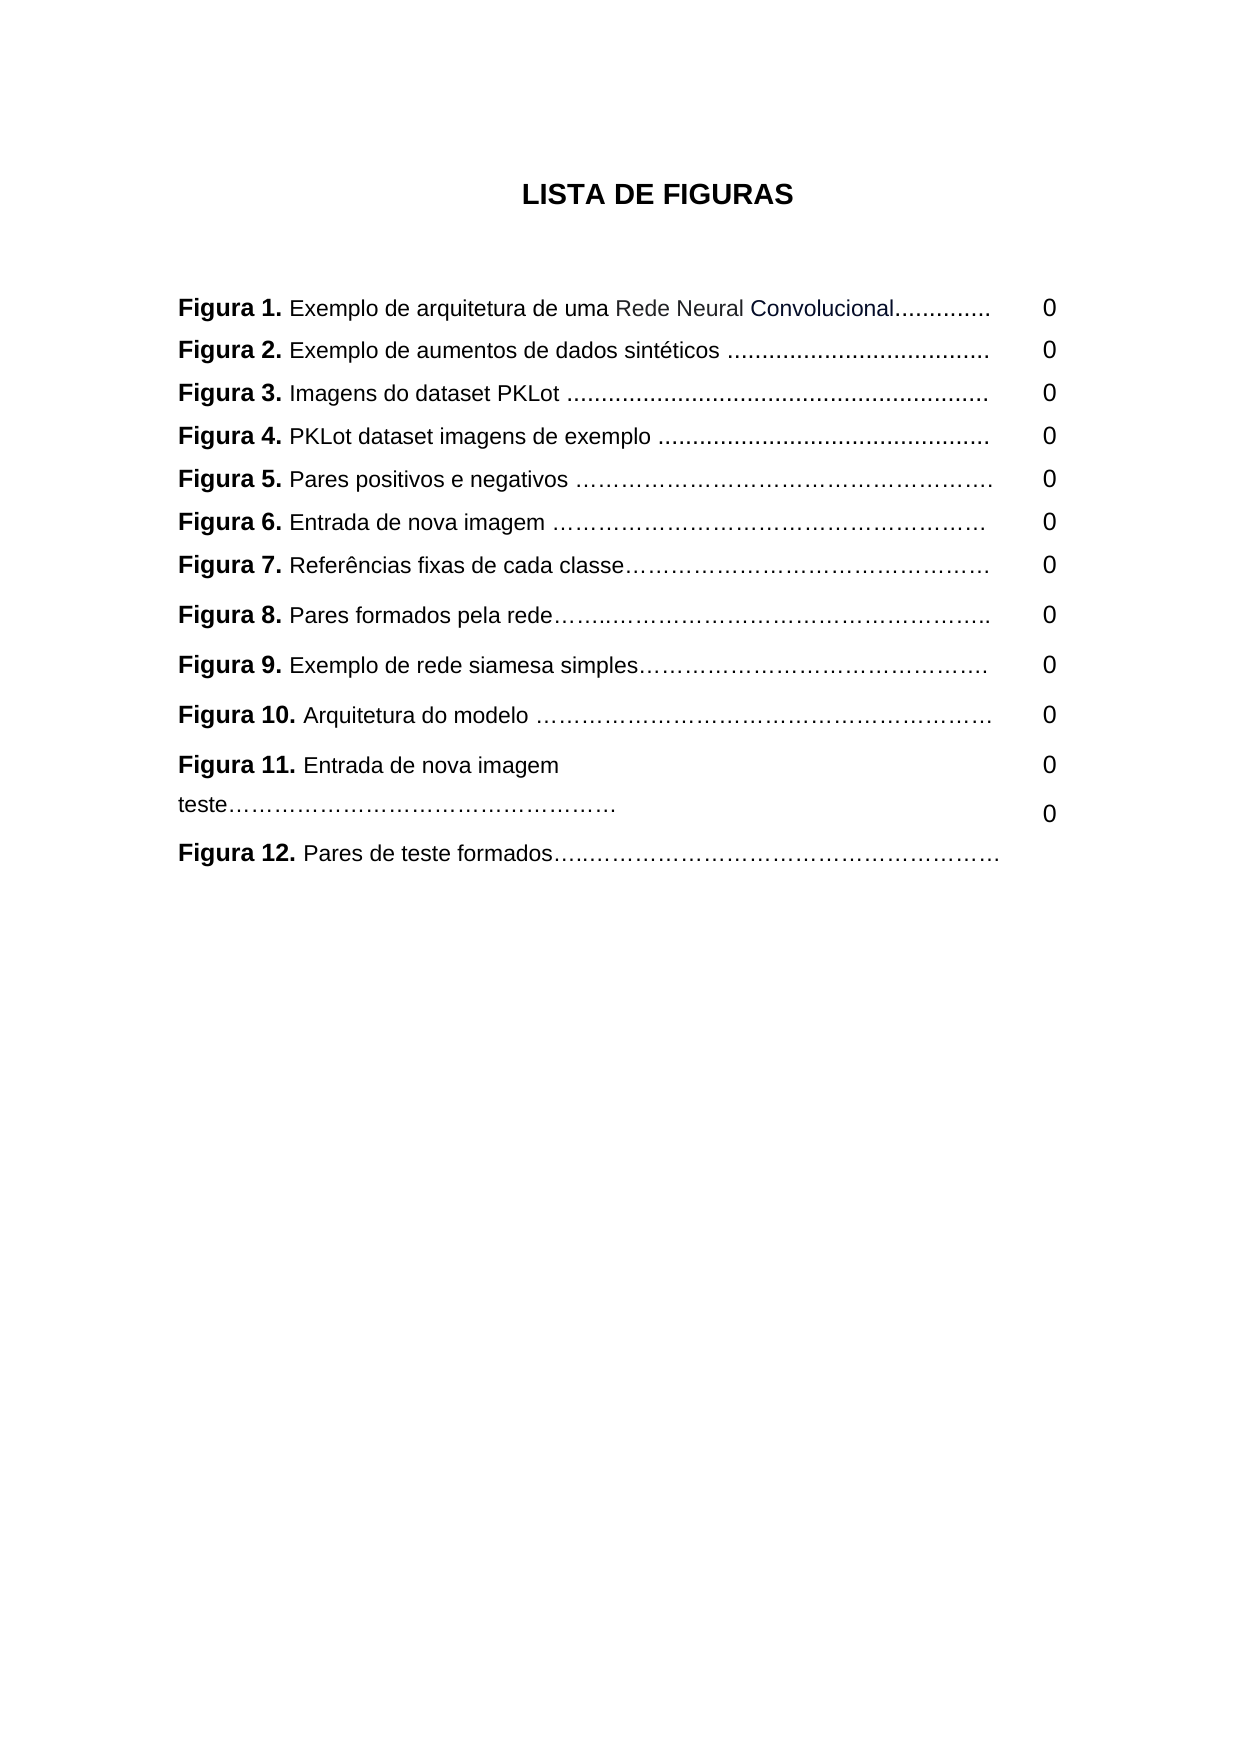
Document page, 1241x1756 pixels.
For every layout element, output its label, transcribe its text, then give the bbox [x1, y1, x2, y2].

table_header 0 [1015, 293, 1164, 328]
table_cell Figura 7. Referências fixas de cada classe………………………………………… Figura 8. Pares formados pela rede……..………………………………………….. Figura 9. Exemplo de rede siamesa simples………………………………………. Figura 10. Arquitetura do modelo …………………………………………………… Figura 11. Entrada de nova imagem teste…………………………………………… Figura 12. Pares de teste formados…..……………………………………………… [161, 543, 1014, 1010]
table_cell [1015, 1010, 1164, 1053]
table_cell [1015, 1190, 1164, 1225]
table_cell 0 [1015, 371, 1164, 414]
table_header Figura 1. Exemplo de arquitetura de uma Rede Neural Convolucional.............. [161, 293, 1014, 328]
table_cell [1015, 1053, 1164, 1154]
table_cell [161, 1154, 1014, 1189]
table_cell Figura 3. Imagens do dataset PKLot ............................................................. [161, 371, 1014, 414]
table_cell [161, 1190, 1014, 1225]
table_cell 0 0 0 0 0 0 [1015, 543, 1164, 1010]
table_cell Figura 2. Exemplo de aumentos de dados sintéticos ...................................... [161, 328, 1014, 371]
table_cell Figura 6. Entrada de nova imagem ………………………………………………… [161, 500, 1014, 543]
table_cell 0 [1015, 457, 1164, 500]
table_cell Figura 5. Pares positivos e negativos ………………………………………………. [161, 457, 1014, 500]
table_cell Figura 4. PKLot dataset imagens de exemplo ................................................ [161, 414, 1014, 457]
table_cell [161, 1053, 1014, 1154]
table_cell 0 [1015, 500, 1164, 543]
subtitle LISTA DE FIGURAS [176, 177, 1123, 210]
table_cell 0 [1015, 414, 1164, 457]
table_cell [1015, 1154, 1164, 1189]
table_cell 0 [1015, 328, 1164, 371]
table_cell [161, 1010, 1014, 1053]
